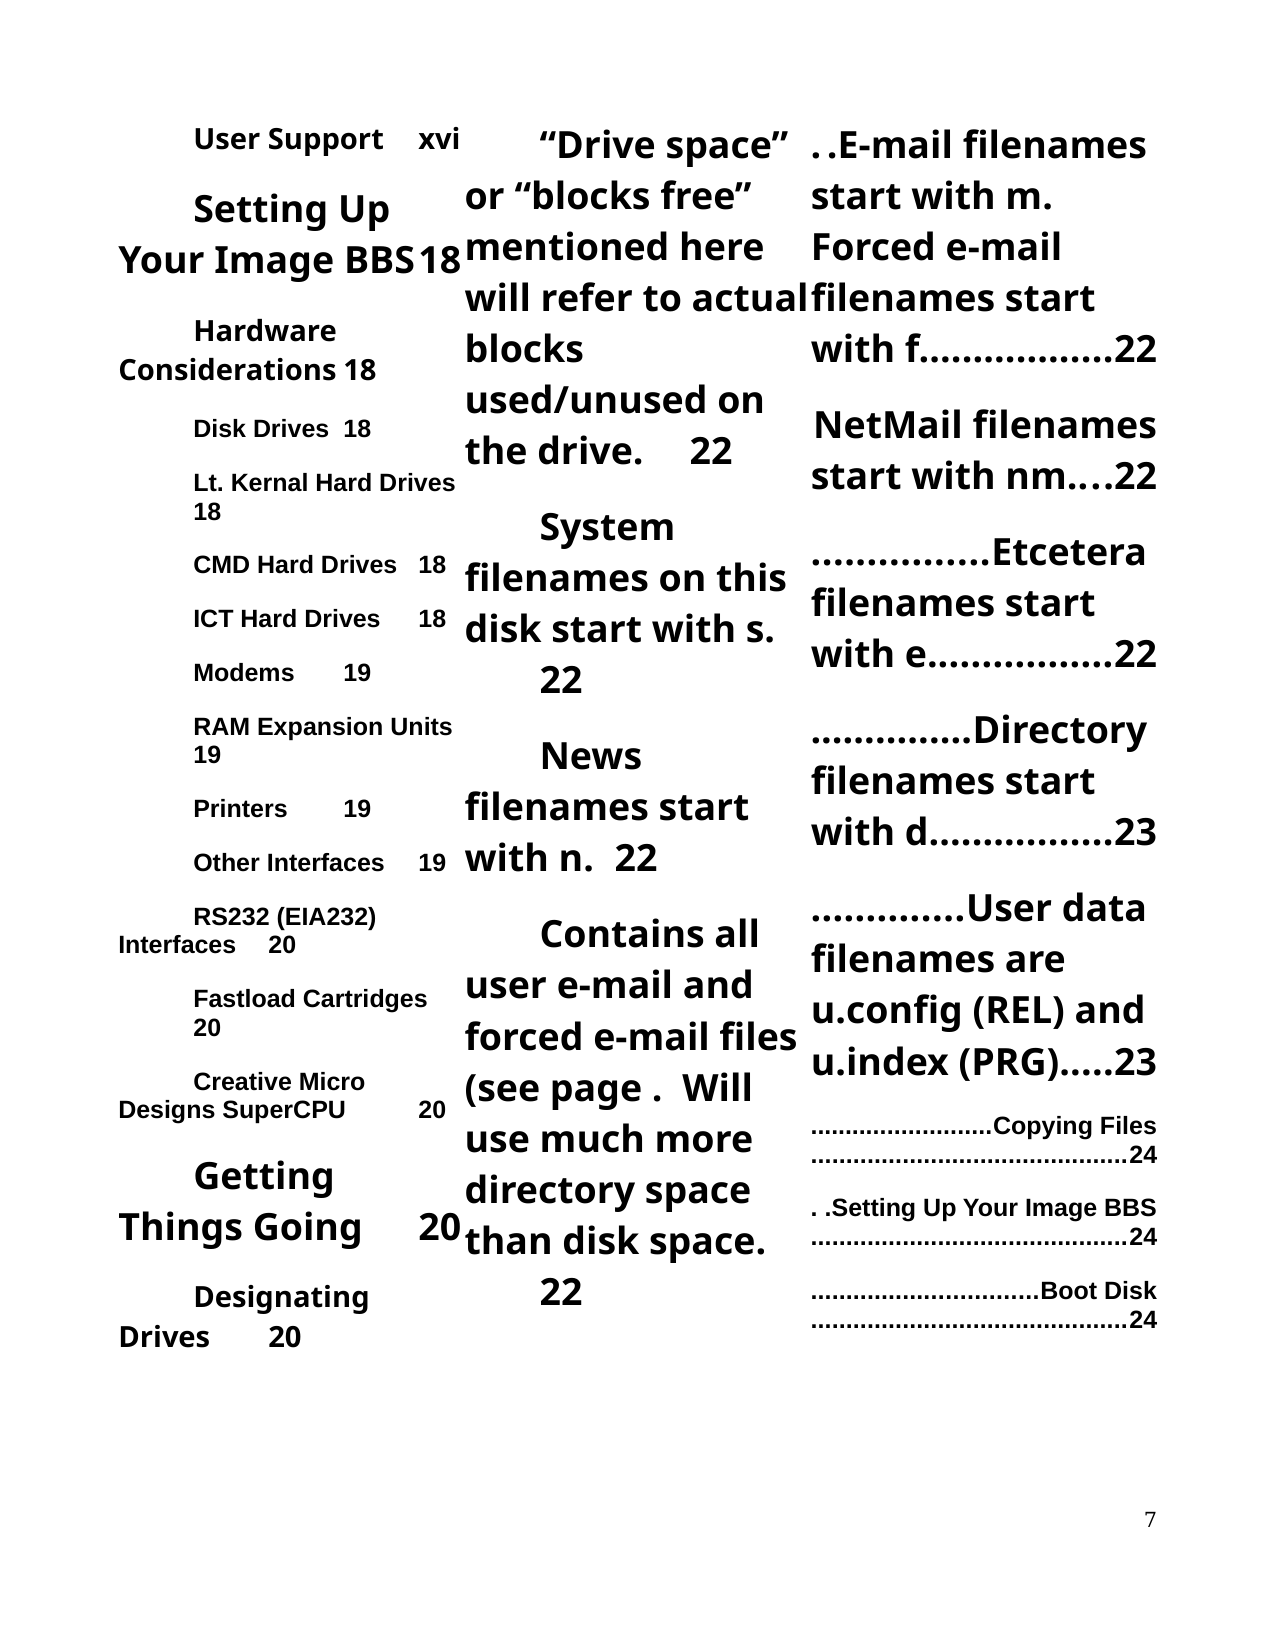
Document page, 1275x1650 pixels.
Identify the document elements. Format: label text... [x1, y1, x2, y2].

subtitle Printers 19 [371, 794, 464, 823]
subtitle Designating Drives 20 [301, 1276, 464, 1356]
subtitle “Drive space” or “blocks free” mentioned here will refer to actual blocks used/unused on the drive. 22 [594, 118, 811, 475]
subtitle System filenames on this disk start with s. 22 [464, 500, 811, 704]
subtitle Disk Drives 18 [371, 414, 464, 443]
subtitle User data filenames are u.config (REL) and u.index (PRG). 23 [1076, 933, 1157, 1035]
subtitle Etcetera filenames start with e. 22 [811, 576, 1157, 628]
subtitle Fastload Cartridges 20 [221, 984, 464, 1042]
subtitle Other Interfaces 19 [446, 848, 464, 877]
subtitle Contains all user e-mail and forced e-mail files (see page . Will use much more directory space than disk space. 22 [582, 908, 811, 1316]
subtitle News filenames start with n. 22 [464, 729, 811, 883]
subtitle Creative Micro Designs SuperCPU 20 [372, 1067, 464, 1124]
subtitle Modems 19 [371, 658, 464, 687]
subtitle Directory filenames start with d. 23 [811, 703, 1157, 806]
subtitle Hardware Considerations 18 [118, 310, 464, 389]
subtitle Lt. Kernal Hard Drives 18 [221, 468, 464, 526]
subtitle ICT Hard Drives 18 [446, 604, 464, 633]
subtitle Setting Up Your Image BBS 18 [400, 183, 464, 285]
subtitle CMD Hard Drives 18 [446, 551, 464, 579]
subtitle Getting Things Going 20 [344, 1149, 464, 1251]
subtitle RS232 (EIA232) Interfaces 20 [296, 902, 464, 959]
subtitle E-mail filenames start with m. Forced e-mail filenames start with f. 22 [1072, 169, 1157, 322]
subtitle RAM Expansion Units 19 [221, 712, 464, 769]
